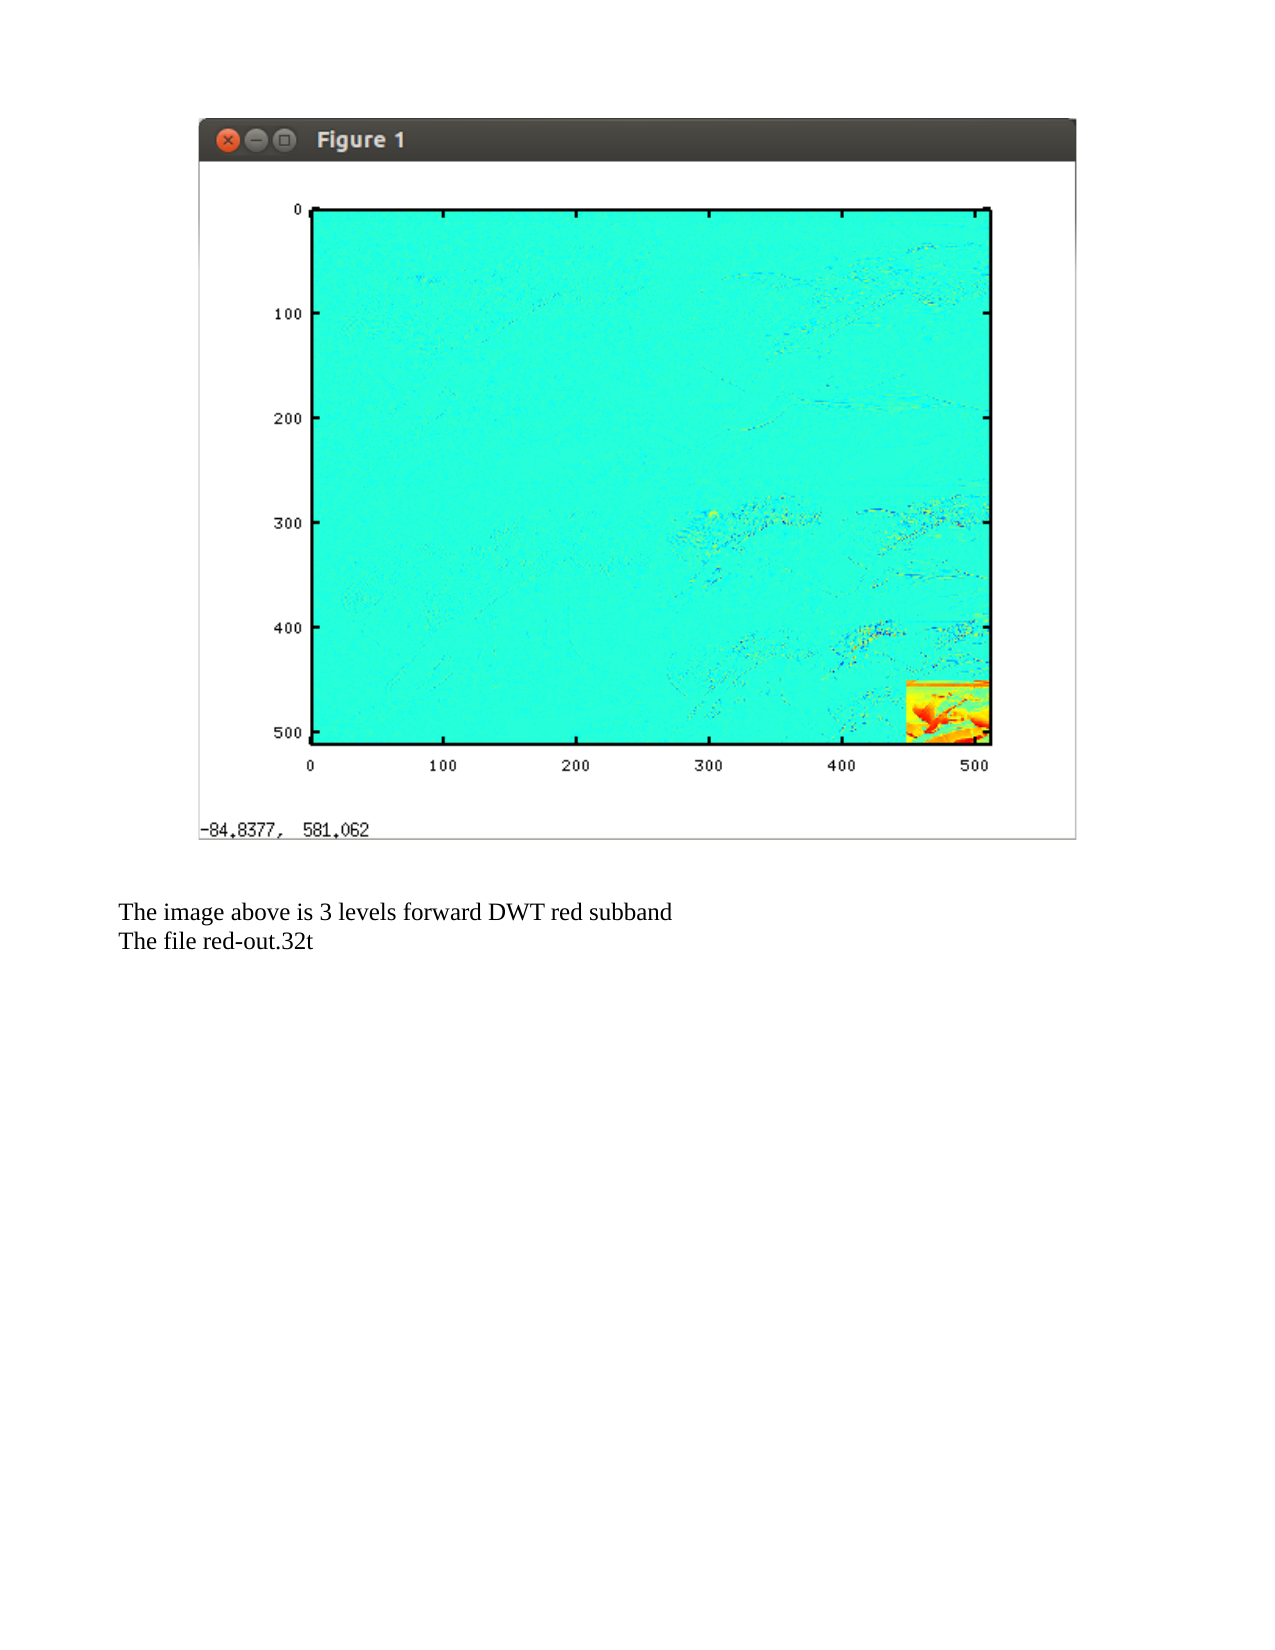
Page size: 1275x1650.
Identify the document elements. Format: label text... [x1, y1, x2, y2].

text The file red-out.32t [118, 926, 1157, 955]
picture [198, 118, 1077, 840]
text The image above is 3 levels forward DWT red subband [118, 897, 1157, 926]
